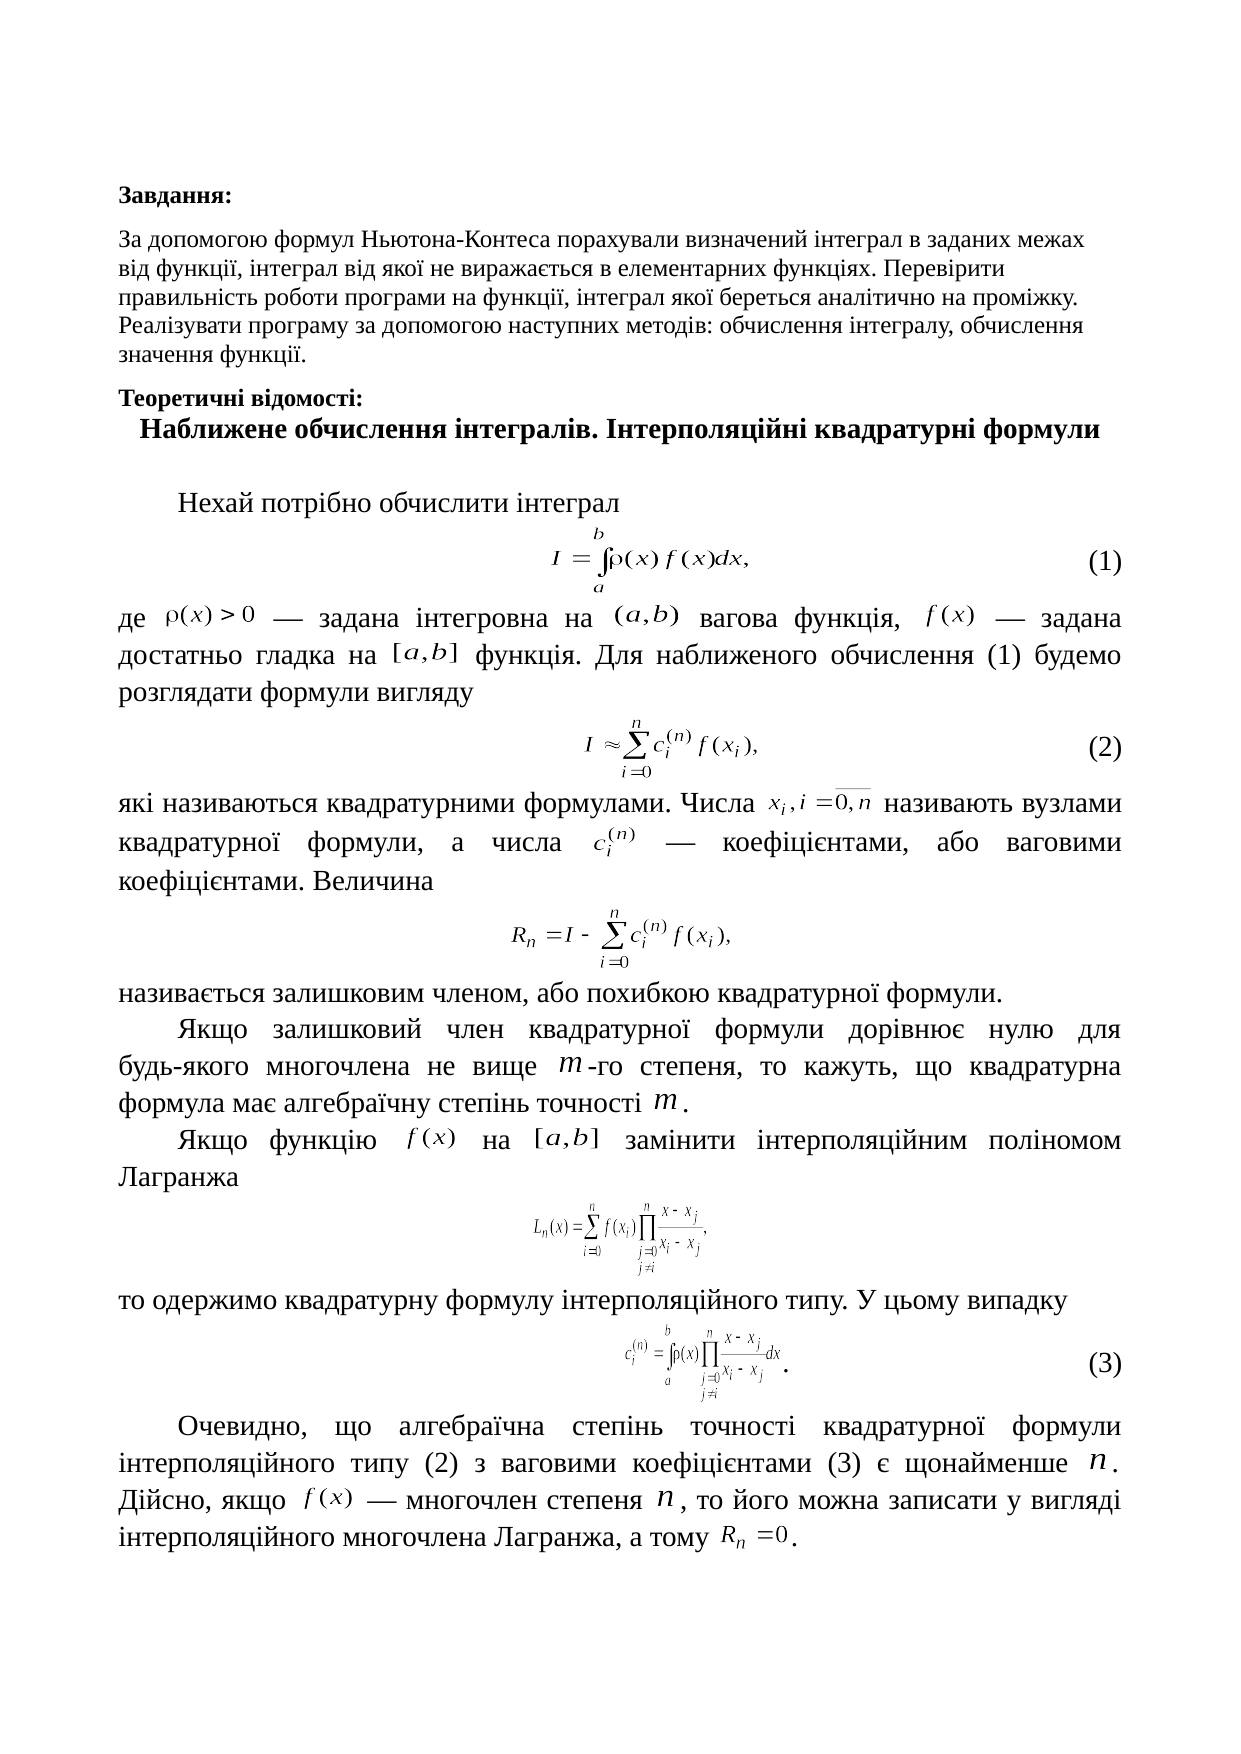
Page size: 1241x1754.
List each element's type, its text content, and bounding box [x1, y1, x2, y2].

text називається залишковим членом, або похибкою квадратурної формули. [118, 975, 1122, 1008]
text де — задана інтегровна на вагова функція, — задана достатньо гладка на функція. Для наближеного обчислення (1) будемо розглядати формули вигляду [118, 600, 1122, 707]
text (1) [118, 522, 1122, 597]
text які називаються квадратурними формулами. Числа називають вузлами квадратурної формули, а числа — коефіцієнтами, або ваговими коефіцієнтами. Величина [118, 785, 1122, 897]
text Якщо функцію на замінити інтерполяційним поліномом Лагранжа [118, 1122, 1122, 1193]
text Завдання: [118, 180, 1122, 209]
text (2) [118, 711, 1122, 782]
text Теоретичні відомості: [118, 383, 1122, 412]
subtitle Нехай потрібно обчислити інтеграл [118, 485, 1122, 519]
text то одержимо квадратурну формулу інтерполяційного типу. У цьому випадку [118, 1282, 1122, 1316]
text Очевидно, що алгебраїчна степінь точності квадратурної формули інтерполяційного типу (2) з ваговими коефіцієнтами (3) є щонайменше . Дійсно, якщо — многочлен степеня , то його можна записати у вигляді інтерполяційного многочлена Лагранжа, а тому . [118, 1408, 1122, 1553]
text Якщо залишковий член квадратурної формули дорівнює нулю для будь‑якого многочлена не вище ‑го степеня, то кажуть, що квадратурна формула має алгебраїчну степінь точності . [118, 1012, 1122, 1119]
text . (3) [118, 1319, 1122, 1405]
text Наближене обчислення інтегралів. Інтерполяційні квадратурні формули [118, 412, 1122, 445]
text За допомогою формул Ньютона-Контеса порахували визначений інтеграл в заданих межах від функції, інтеграл від якої не виражається в елементарних функціях. Перевірити правильність роботи програми на функції, інтеграл якої береться аналітично на проміжку. Реалізувати програму за допомогою наступних методів: обчислення інтегралу, обчислення значення функції. [118, 224, 1122, 368]
